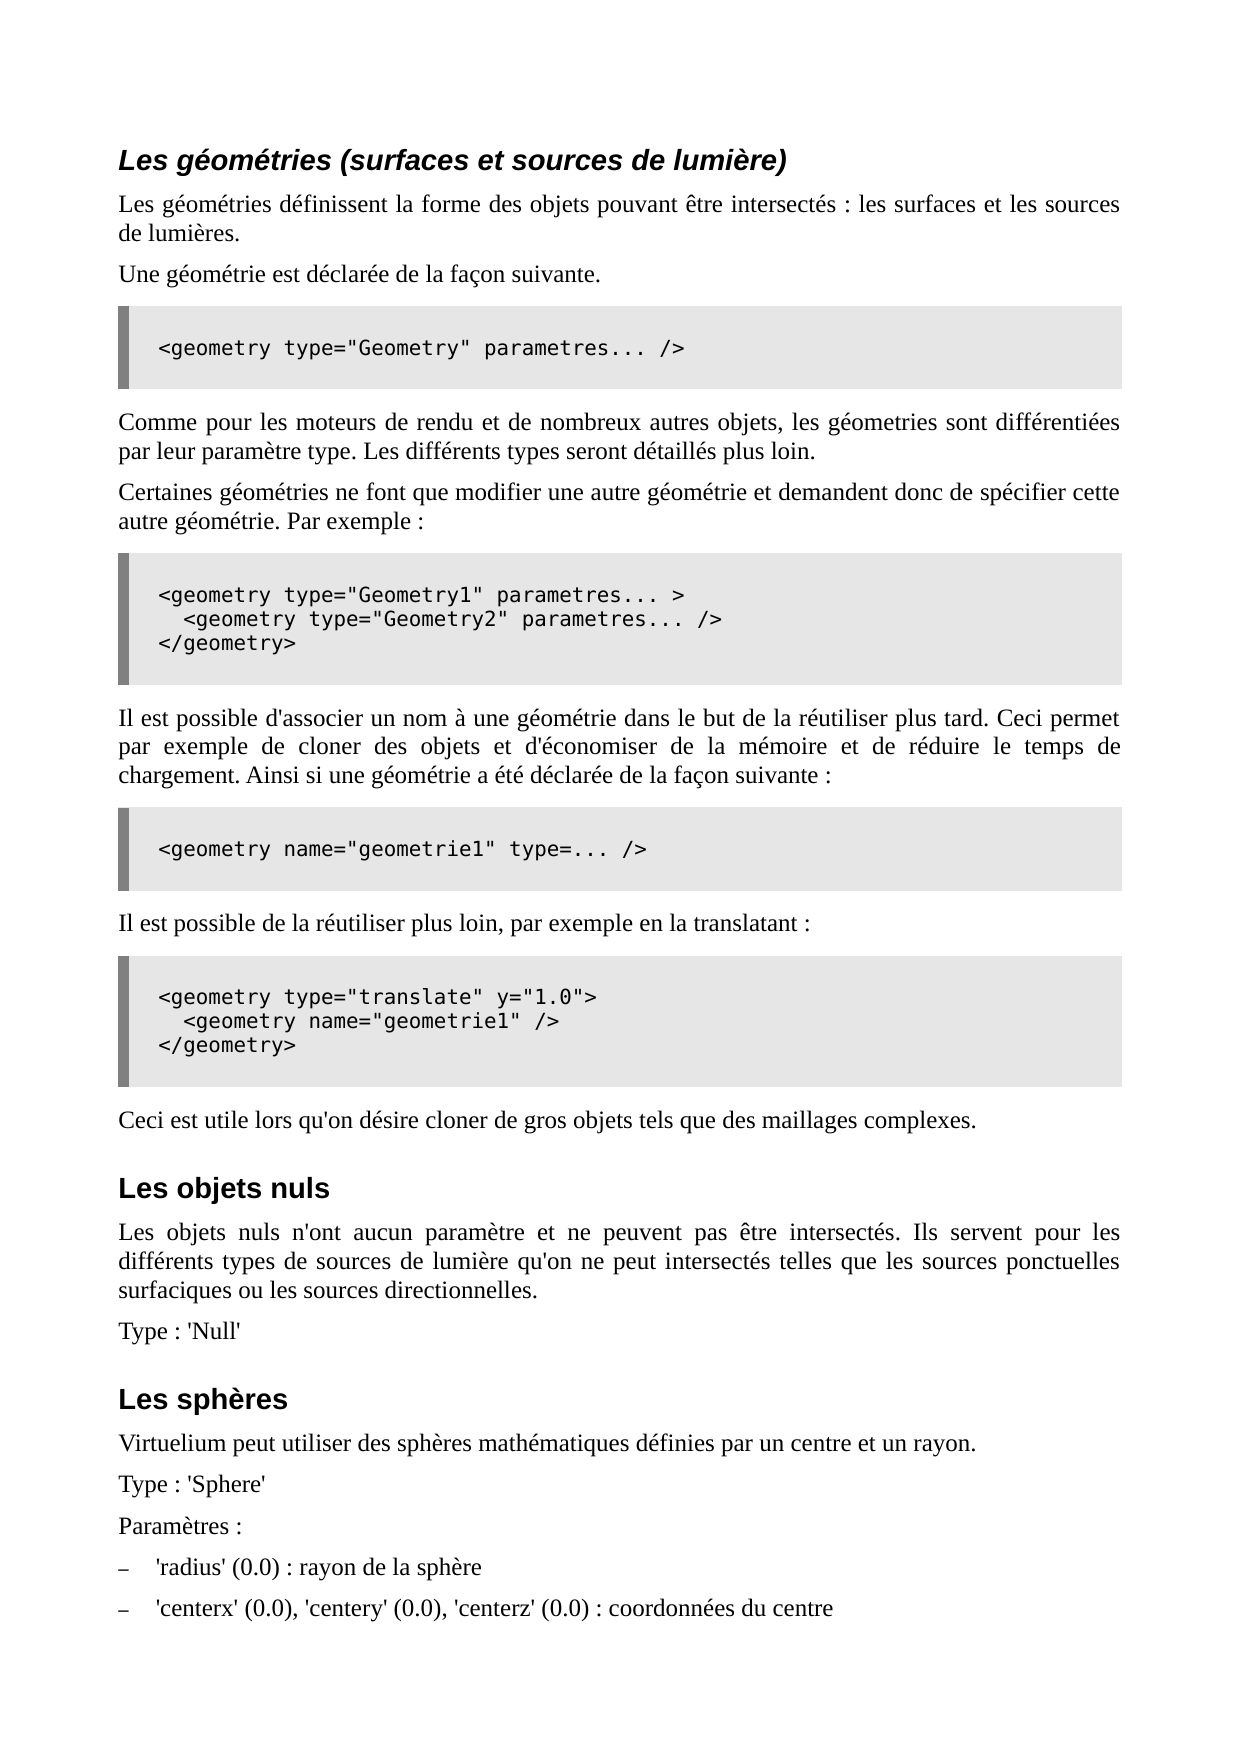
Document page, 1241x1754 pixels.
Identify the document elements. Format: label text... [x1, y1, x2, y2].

text Type : 'Sphere' [118, 1469, 1122, 1498]
text Il est possible d'associer un nom à une géométrie dans le but de la réutiliser plus tard. Ceci permet par exemple de cloner des objets et d'économiser de la mémoire et de réduire le temps de chargement. Ainsi si une géométrie a été déclarée de la façon suivante : [118, 703, 1122, 789]
text <geometry type="Geometry1" parametres... > <geometry type="Geometry2" parametres... /> </geometry> [129, 553, 1122, 685]
list 'radius' (0.0) : rayon de la sphère [118, 1552, 1122, 1581]
text Paramètres : [118, 1511, 1122, 1539]
text Certaines géométries ne font que modifier une autre géométrie et demandent donc de spécifier cette autre géométrie. Par exemple : [118, 477, 1122, 535]
text <geometry type="Geometry" parametres... /> [129, 306, 1122, 389]
text Ceci est utile lors qu'on désire cloner de gros objets tels que des maillages complexes. [118, 1105, 1122, 1134]
text Une géométrie est déclarée de la façon suivante. [118, 259, 1122, 288]
text Les objets nuls n'ont aucun paramètre et ne peuvent pas être intersectés. Ils servent pour les différents types de sources de lumière qu'on ne peut intersectés telles que les sources ponctuelles surfaciques ou les sources directionnelles. [118, 1217, 1122, 1303]
subtitle Les géométries (surfaces et sources de lumière) [118, 143, 1122, 177]
subtitle Les sphères [118, 1382, 1122, 1416]
subtitle Les objets nuls [118, 1171, 1122, 1205]
text Type : 'Null' [118, 1316, 1122, 1345]
text <geometry name="geometrie1" type=... /> [118, 807, 1122, 891]
text Les géométries définissent la forme des objets pouvant être intersectés : les surfaces et les sources de lumières. [118, 189, 1122, 247]
list 'centerx' (0.0), 'centery' (0.0), 'centerz' (0.0) : coordonnées du centre [118, 1593, 1122, 1622]
text Virtuelium peut utiliser des sphères mathématiques définies par un centre et un rayon. [118, 1428, 1122, 1457]
text Il est possible de la réutiliser plus loin, par exemple en la translatant : [118, 908, 1122, 937]
text Comme pour les moteurs de rendu et de nombreux autres objets, les géometries sont différentiées par leur paramètre type. Les différents types seront détaillés plus loin. [118, 407, 1122, 465]
text <geometry type="translate" y="1.0"> <geometry name="geometrie1" /> </geometry> [129, 956, 1122, 1087]
